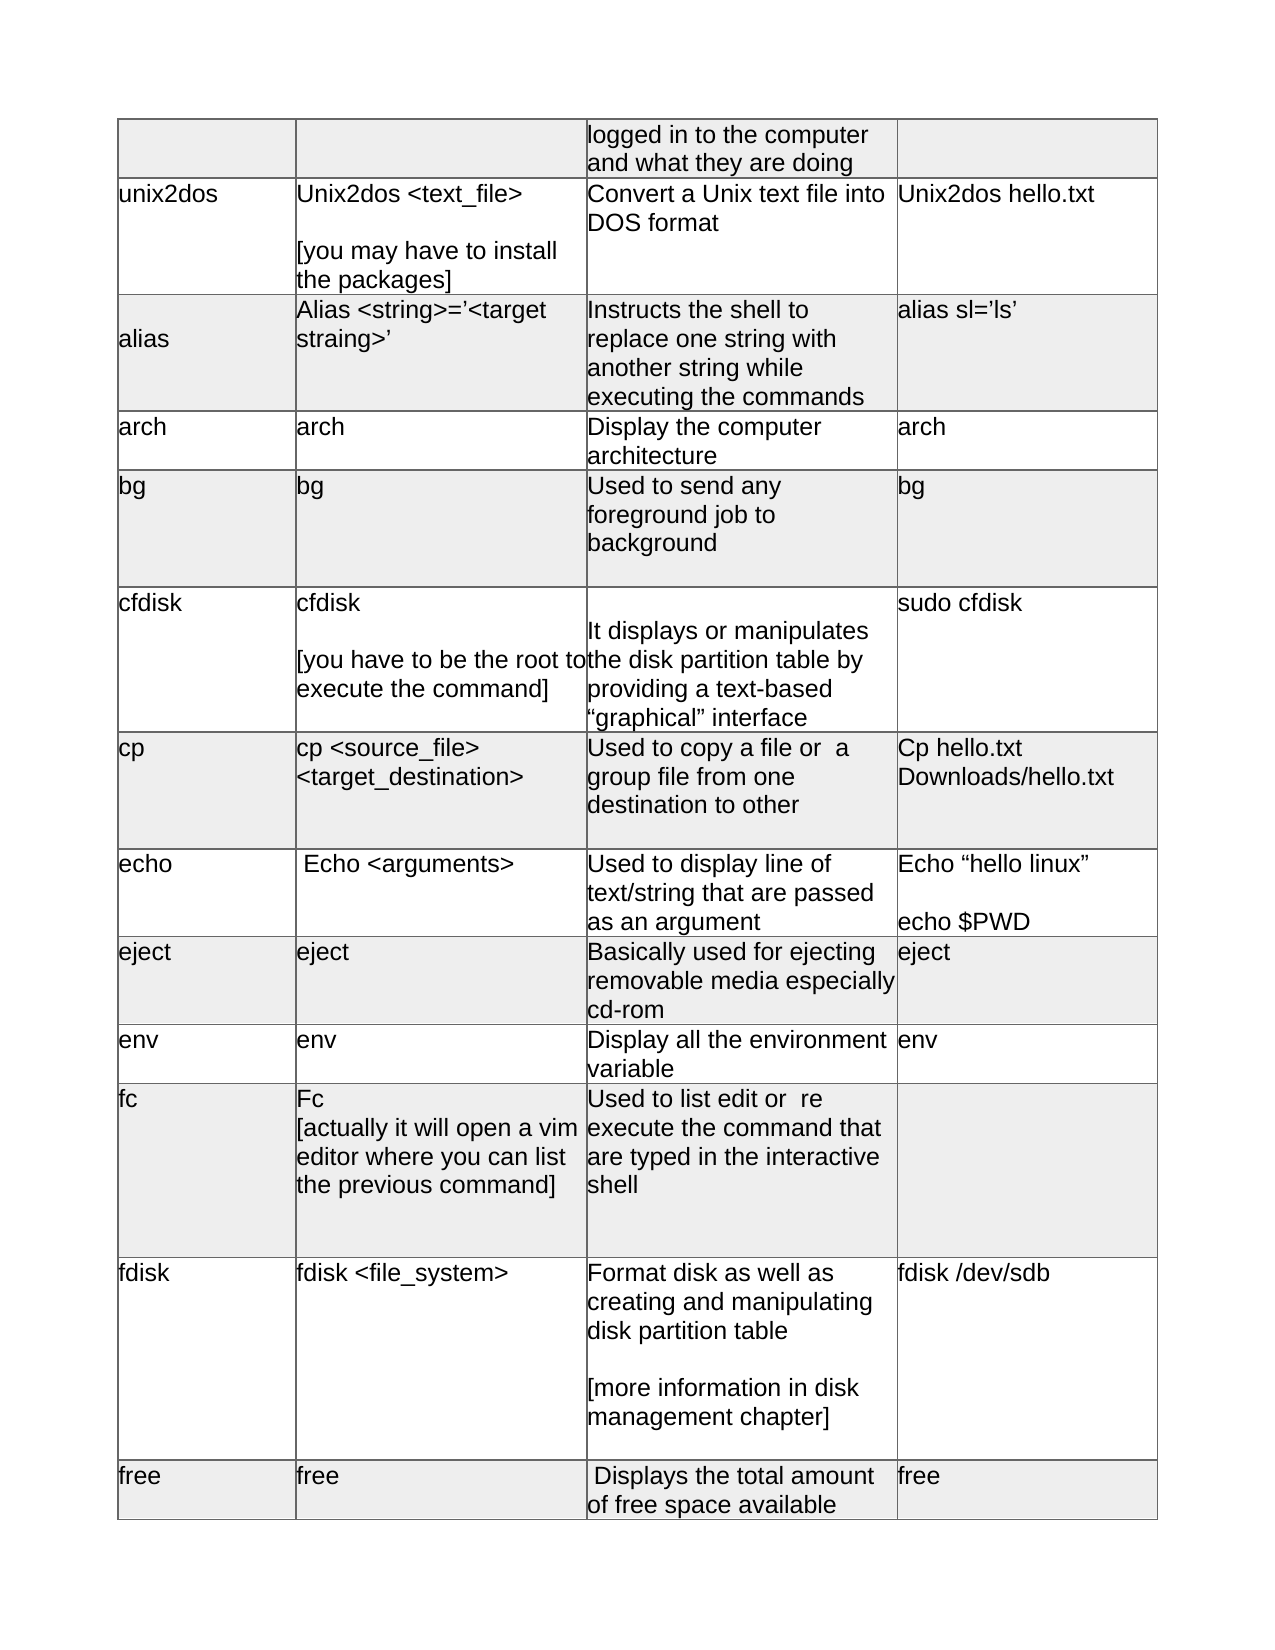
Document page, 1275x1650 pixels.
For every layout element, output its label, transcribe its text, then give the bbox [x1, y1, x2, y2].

table_cell bg [898, 471, 1157, 586]
table_cell Displays the total amount of free space available [588, 1461, 897, 1518]
table_cell Unix2dos hello.txt [898, 179, 1157, 294]
table_cell bg [297, 471, 586, 586]
table_cell free [898, 1461, 1157, 1518]
table_cell echo [119, 850, 295, 936]
table_cell eject [898, 937, 1157, 1023]
table_cell Used to list edit or re execute the command that are typed in the interactive shell [588, 1084, 897, 1257]
table_cell cp [119, 733, 295, 848]
table_cell [297, 120, 586, 177]
table_cell Basically used for ejecting removable media especially cd-rom [588, 937, 897, 1023]
table_cell logged in to the computer and what they are doing [588, 120, 897, 177]
table_cell eject [119, 937, 295, 1023]
table_cell free [119, 1461, 295, 1518]
table_cell It displays or manipulates the disk partition table by providing a text-based “graphical” interface [588, 588, 897, 731]
table_cell Convert a Unix text file into DOS format [588, 179, 897, 294]
table_cell alias sl=’ls’ [898, 295, 1157, 410]
table_cell Fc [actually it will open a vim editor where you can list the previous command] [297, 1084, 586, 1257]
table_cell Instructs the shell to replace one string with another string while executing the commands [588, 295, 897, 410]
table_cell Echo <arguments> [297, 850, 586, 936]
table_cell Used to display line of text/string that are passed as an argument [588, 850, 897, 936]
table_cell env [297, 1025, 586, 1082]
table_cell arch [119, 412, 295, 469]
table_cell eject [297, 937, 586, 1023]
table_cell env [119, 1025, 295, 1082]
table_cell arch [898, 412, 1157, 469]
table_cell [119, 120, 295, 177]
table_cell Alias <string>=’<target straing>’ [297, 295, 586, 410]
table_cell cp <source_file> <target_destination> [297, 733, 586, 848]
table_cell [898, 120, 1157, 177]
table_cell Used to send any foreground job to background [588, 471, 897, 586]
table_cell Used to copy a file or a group file from one destination to other [588, 733, 897, 848]
table_cell fdisk /dev/sdb [898, 1258, 1157, 1459]
table_cell Echo “hello linux” echo $PWD [898, 850, 1157, 936]
table_cell Cp hello.txt Downloads/hello.txt [898, 733, 1157, 848]
table_cell fdisk [119, 1258, 295, 1459]
table_cell unix2dos [119, 179, 295, 294]
table_cell Display the computer architecture [588, 412, 897, 469]
table_cell sudo cfdisk [898, 588, 1157, 731]
table_cell cfdisk [you have to be the root to execute the command] [297, 588, 586, 731]
table_cell Format disk as well as creating and manipulating disk partition table [more information in disk management chapter] [588, 1258, 897, 1459]
table_cell Unix2dos <text_file> [you may have to install the packages] [297, 179, 586, 294]
table_cell free [297, 1461, 586, 1518]
table_cell arch [297, 412, 586, 469]
table_cell env [898, 1025, 1157, 1082]
table_cell fc [119, 1084, 295, 1257]
table_cell bg [119, 471, 295, 586]
table_cell alias [119, 295, 295, 410]
table_cell fdisk <file_system> [297, 1258, 586, 1459]
table_cell Display all the environment variable [588, 1025, 897, 1082]
table_cell [898, 1084, 1157, 1257]
table_cell cfdisk [119, 588, 295, 731]
